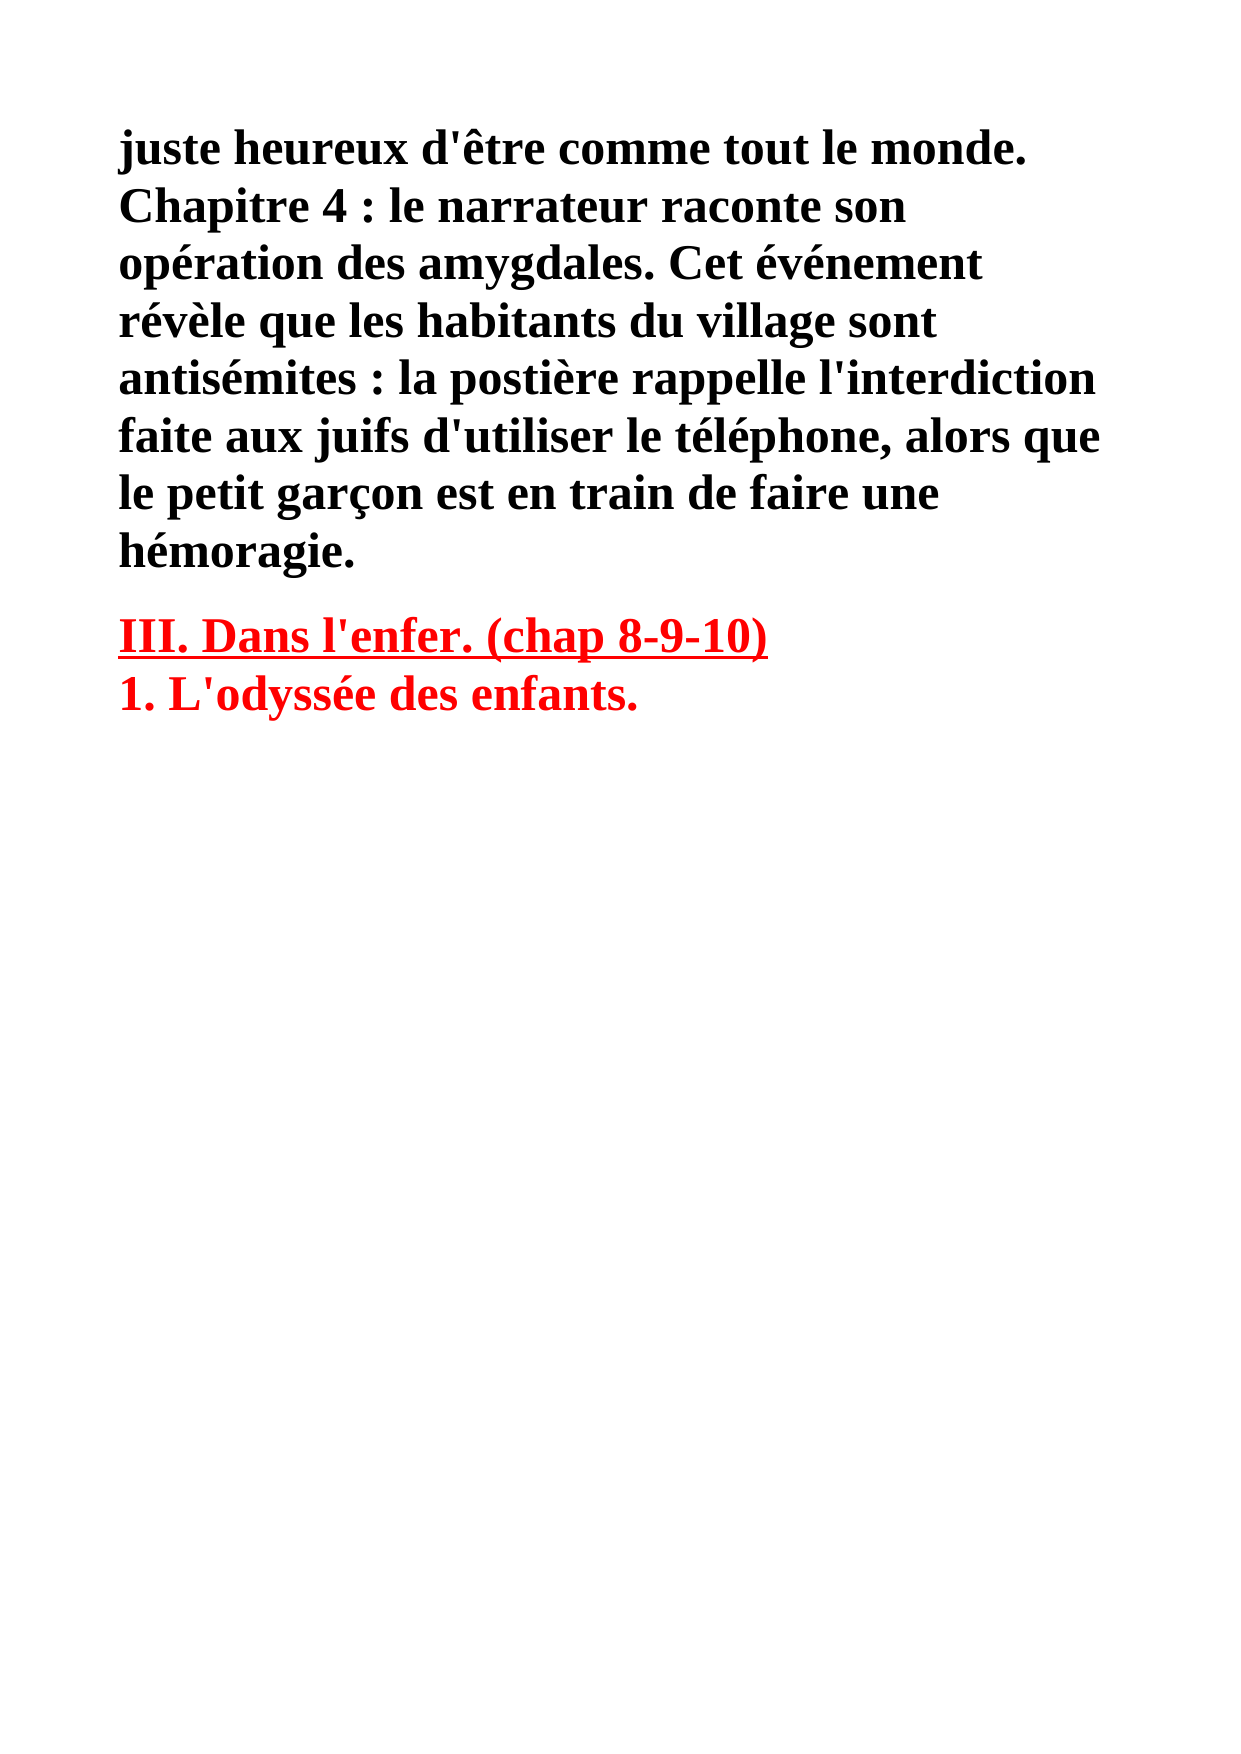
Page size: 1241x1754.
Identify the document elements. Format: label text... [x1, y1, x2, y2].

text Chapitre 4 : le narrateur raconte son opération des amygdales. Cet événement révèle que les habitants du village sont antisémites : la postière rappelle l'interdiction faite aux juifs d'utiliser le téléphone, alors que le petit garçon est en train de faire une hémoragie. [118, 176, 1122, 578]
text III. Dans l'enfer. (chap 8-9-10) [118, 606, 1122, 664]
text juste heureux d'être comme tout le monde. [118, 118, 1122, 176]
text 1. L'odyssée des enfants. [118, 664, 1122, 721]
